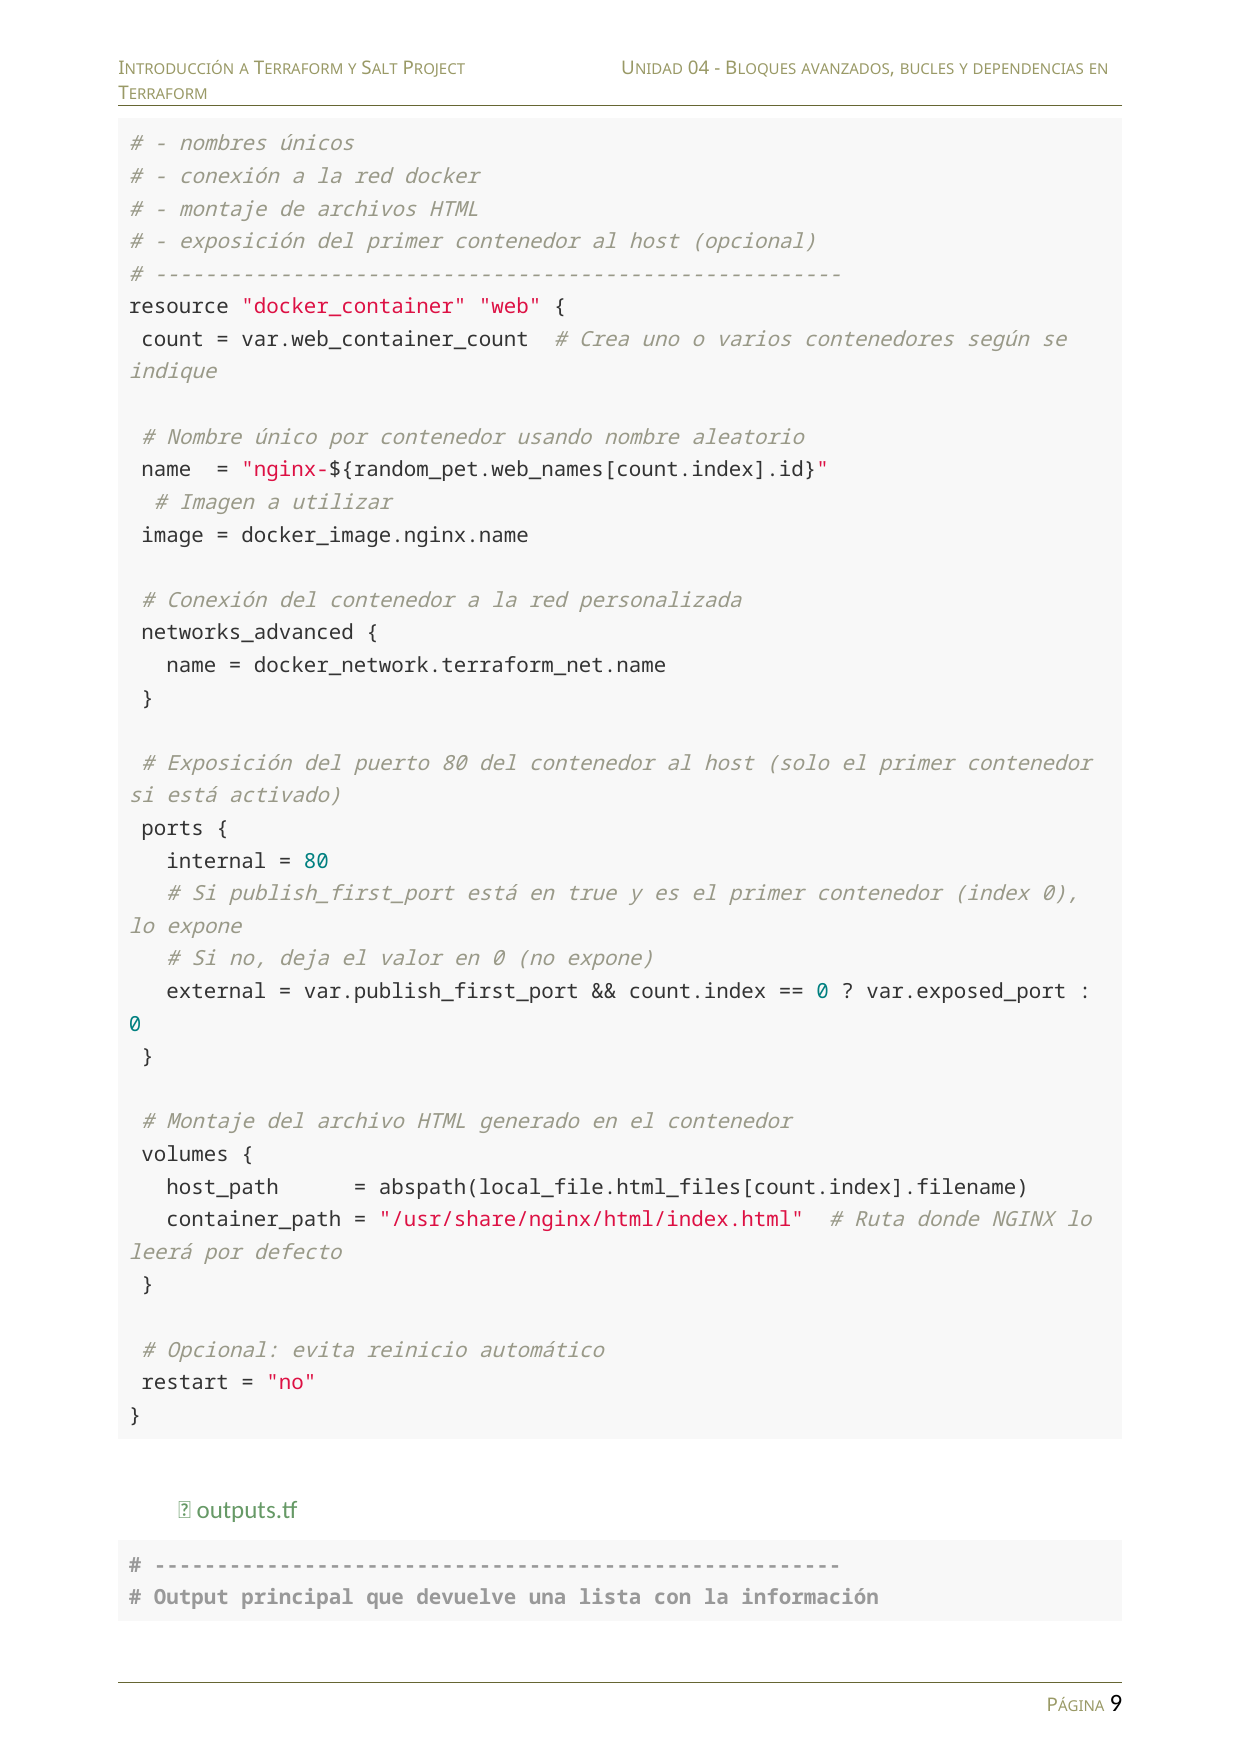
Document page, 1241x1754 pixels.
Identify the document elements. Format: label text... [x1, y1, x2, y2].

subtitle 📄 outputs.tf [178, 1494, 1122, 1525]
table_header # - nombres únicos # - conexión a la red docker # - montaje de archivos HTML # - exposición del primer contenedor al host (opcional) # ------------------------------------------------------- resource "docker_container" "web" { count = var.web_container_count # Crea uno o varios contenedores según se indique # Nombre único por contenedor usando nombre aleatorio name = "nginx-${random_pet.web_names[count.index].id}" # Imagen a utilizar image = docker_image.nginx.name # Conexión del contenedor a la red personalizada networks_advanced { name = docker_network.terraform_net.name } # Exposición del puerto 80 del contenedor al host (solo el primer contenedor si está activado) ports { internal = 80 # Si publish_first_port está en true y es el primer contenedor (index 0), lo expone # Si no, deja el valor en 0 (no expone) external = var.publish_first_port && count.index == 0 ? var.exposed_port : 0 } # Montaje del archivo HTML generado en el contenedor volumes { host_path = abspath(local_file.html_files[count.index].filename) container_path = "/usr/share/nginx/html/index.html" # Ruta donde NGINX lo leerá por defecto } # Opcional: evita reinicio automático restart = "no" } [118, 118, 1122, 1439]
table_header # ------------------------------------------------------- # Output principal que devuelve una lista con la información [118, 1540, 1122, 1621]
